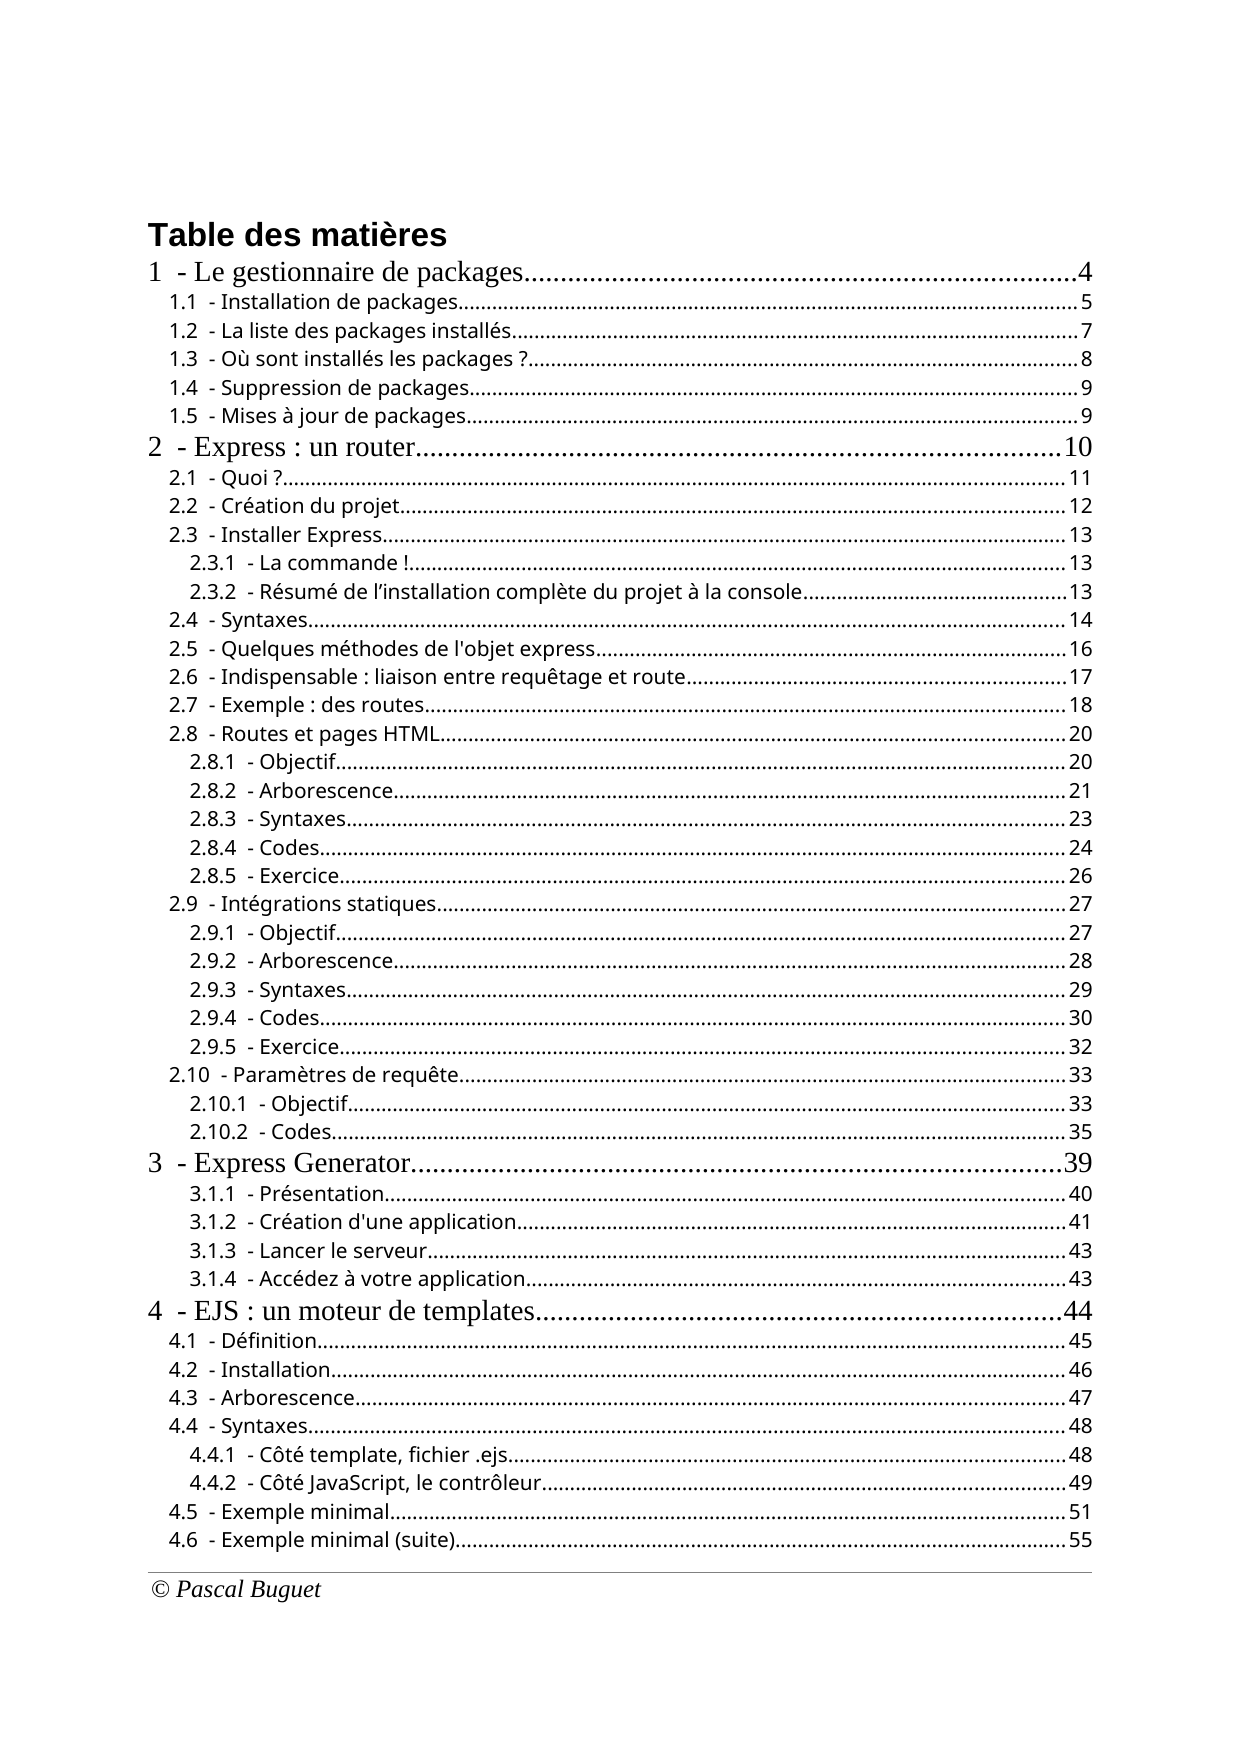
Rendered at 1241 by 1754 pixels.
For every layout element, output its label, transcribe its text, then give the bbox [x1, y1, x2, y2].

text 2.2 - Création du projet 12 [168, 491, 1092, 520]
text 1.4 - Suppression de packages 9 [168, 373, 1092, 401]
text 3.1.1 - Présentation 40 [189, 1179, 1092, 1207]
text 4.6 - Exemple minimal (suite) 55 [168, 1525, 1092, 1554]
text 2.9.2 - Arborescence 28 [189, 946, 1092, 975]
text 3 - Express Generator 39 [148, 1146, 1092, 1179]
text 2.10.2 - Codes 35 [189, 1117, 1092, 1146]
text 4 - EJS : un moteur de templates 44 [148, 1293, 1092, 1326]
text 3.1.2 - Création d'une application 41 [189, 1207, 1092, 1236]
text 2.9 - Intégrations statiques 27 [168, 889, 1092, 918]
text 4.4.1 - Côté template, fichier .ejs 48 [189, 1440, 1092, 1468]
text 2.8.1 - Objectif 20 [189, 747, 1092, 776]
text 2.6 - Indispensable : liaison entre requêtage et route 17 [168, 662, 1092, 691]
text 1 - Le gestionnaire de packages 4 [148, 254, 1092, 287]
text 2 - Express : un router 10 [148, 429, 1092, 463]
text 2.10.1 - Objectif 33 [189, 1089, 1092, 1117]
text 1.1 - Installation de packages 5 [168, 287, 1092, 316]
text 4.1 - Définition 45 [168, 1326, 1092, 1355]
text 2.10 - Paramètres de requête 33 [168, 1060, 1092, 1089]
text 2.8.5 - Exercice 26 [189, 861, 1092, 889]
text 2.5 - Quelques méthodes de l'objet express 16 [168, 634, 1092, 662]
text 1.5 - Mises à jour de packages 9 [168, 401, 1092, 429]
text 3.1.3 - Lancer le serveur 43 [189, 1236, 1092, 1264]
text 1.2 - La liste des packages installés 7 [168, 316, 1092, 344]
text 4.5 - Exemple minimal 51 [168, 1497, 1092, 1525]
text 2.7 - Exemple : des routes 18 [168, 691, 1092, 719]
text 3.1.4 - Accédez à votre application 43 [189, 1264, 1092, 1293]
text 2.9.5 - Exercice 32 [189, 1032, 1092, 1060]
text 4.2 - Installation 46 [168, 1355, 1092, 1383]
text 2.8.2 - Arborescence 21 [189, 776, 1092, 804]
text 2.3.1 - La commande ! 13 [189, 548, 1092, 577]
text 2.9.4 - Codes 30 [189, 1003, 1092, 1032]
text 2.4 - Syntaxes 14 [168, 605, 1092, 634]
subtitle Table des matières [148, 215, 1092, 254]
text 4.4.2 - Côté JavaScript, le contrôleur 49 [189, 1468, 1092, 1497]
text 2.8.4 - Codes 24 [189, 833, 1092, 861]
text 2.9.1 - Objectif 27 [189, 918, 1092, 946]
text 2.3.2 - Résumé de l’installation complète du projet à la console 13 [189, 577, 1092, 605]
text 2.9.3 - Syntaxes 29 [189, 975, 1092, 1003]
text 1.3 - Où sont installés les packages ? 8 [168, 344, 1092, 373]
text 4.3 - Arborescence 47 [168, 1383, 1092, 1412]
text 4.4 - Syntaxes 48 [168, 1412, 1092, 1440]
text 2.3 - Installer Express 13 [168, 520, 1092, 548]
text 2.1 - Quoi ? 11 [168, 463, 1092, 491]
text 2.8.3 - Syntaxes 23 [189, 804, 1092, 833]
text 2.8 - Routes et pages HTML 20 [168, 719, 1092, 747]
